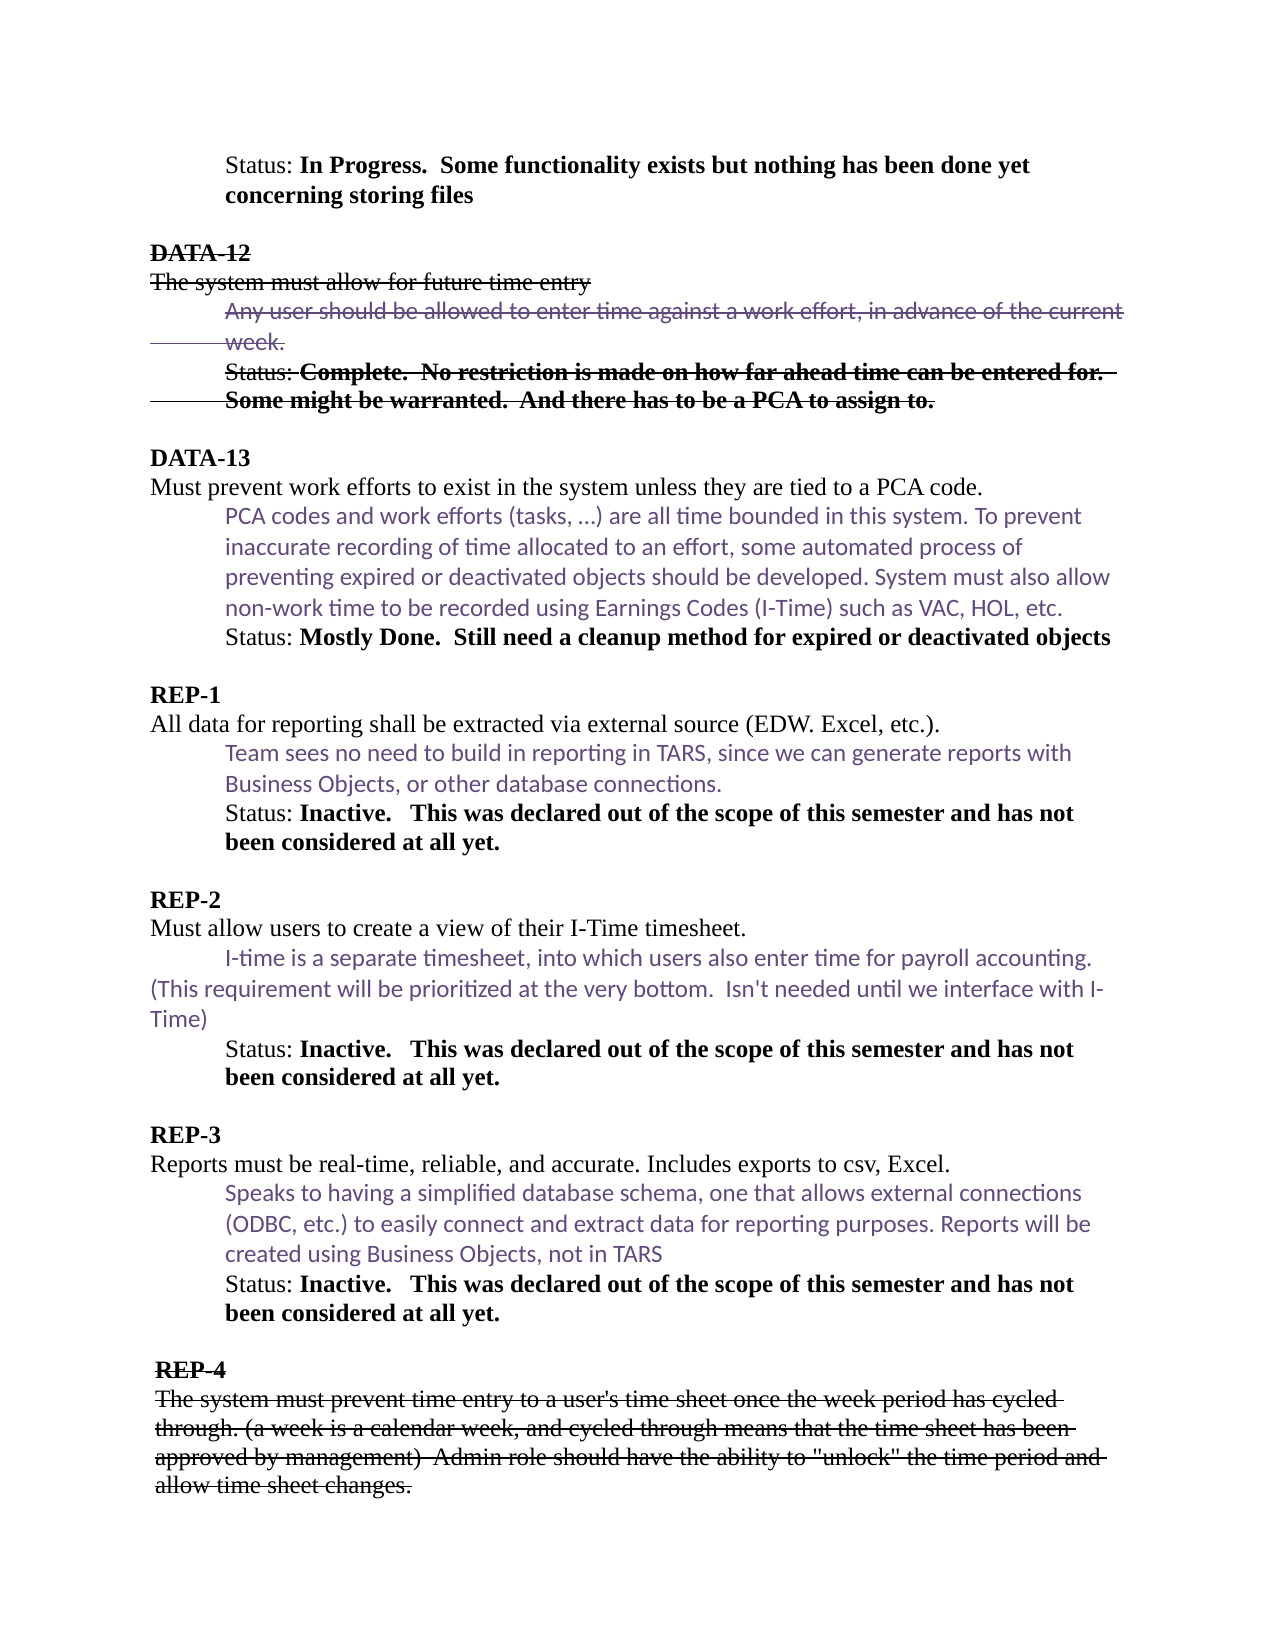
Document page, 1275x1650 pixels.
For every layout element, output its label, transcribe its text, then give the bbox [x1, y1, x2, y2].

text Status: In Progress. Some functionality exists but nothing has been done yet concerning storing files [225, 150, 1125, 209]
text I-time is a separate timesheet, into which users also enter time for payroll accounting. (This requirement will be prioritized at the very bottom. Isn't needed until we interface with I-Time) [150, 942, 1125, 1034]
text REP-3 [150, 1120, 1125, 1149]
text PCA codes and work efforts (tasks, …) are all time bounded in this system. To prevent inaccurate recording of time allocated to an effort, some automated process of preventing expired or deactivated objects should be developed. System must also allow non-work time to be recorded using Earnings Codes (I-Time) such as VAC, HOL, etc. [225, 500, 1125, 622]
text The system must prevent time entry to a user's time sheet once the week period has cycled through. (a week is a calendar week, and cycled through means that the time sheet has been approved by management) Admin role should have the ability to "unlock" the time period and allow time sheet changes. [155, 1384, 1125, 1499]
text Must allow users to create a view of their I-Time timesheet. [150, 913, 1125, 942]
text The system must allow for future time entry [150, 267, 1125, 296]
text Team sees no need to build in reporting in TARS, since we can generate reports with Business Objects, or other database connections. [225, 737, 1125, 798]
text REP-1 [150, 680, 1125, 709]
text All data for reporting shall be extracted via external source (EDW. Excel, etc.). [150, 709, 1125, 737]
text Status: Inactive. This was declared out of the scope of this semester and has not been considered at all yet. [225, 1269, 1125, 1327]
text Reports must be real-time, reliable, and accurate. Includes exports to csv, Excel. [150, 1149, 1125, 1177]
text DATA-12 [150, 238, 1125, 267]
text REP-2 [150, 885, 1125, 913]
text Status: Complete. No restriction is made on how far ahead time can be entered for. Some might be warranted. And there has to be a PCA to assign to. [150, 357, 1125, 414]
text Status: Inactive. This was declared out of the scope of this semester and has not been considered at all yet. [225, 1034, 1125, 1091]
text Status: Mostly Done. Still need a cleanup method for expired or deactivated objects [225, 622, 1125, 651]
text DATA-13 [150, 443, 1125, 472]
text Must prevent work efforts to exist in the system unless they are tied to a PCA code. [150, 472, 1125, 500]
text Any user should be allowed to enter time against a work effort, in advance of the current week. [150, 296, 1125, 357]
text Speaks to having a simplified database schema, one that allows external connections (ODBC, etc.) to easily connect and extract data for reporting purposes. Reports will be created using Business Objects, not in TARS [225, 1177, 1125, 1269]
text Status: Inactive. This was declared out of the scope of this semester and has not been considered at all yet. [225, 798, 1125, 856]
text REP-4 [155, 1355, 1125, 1384]
